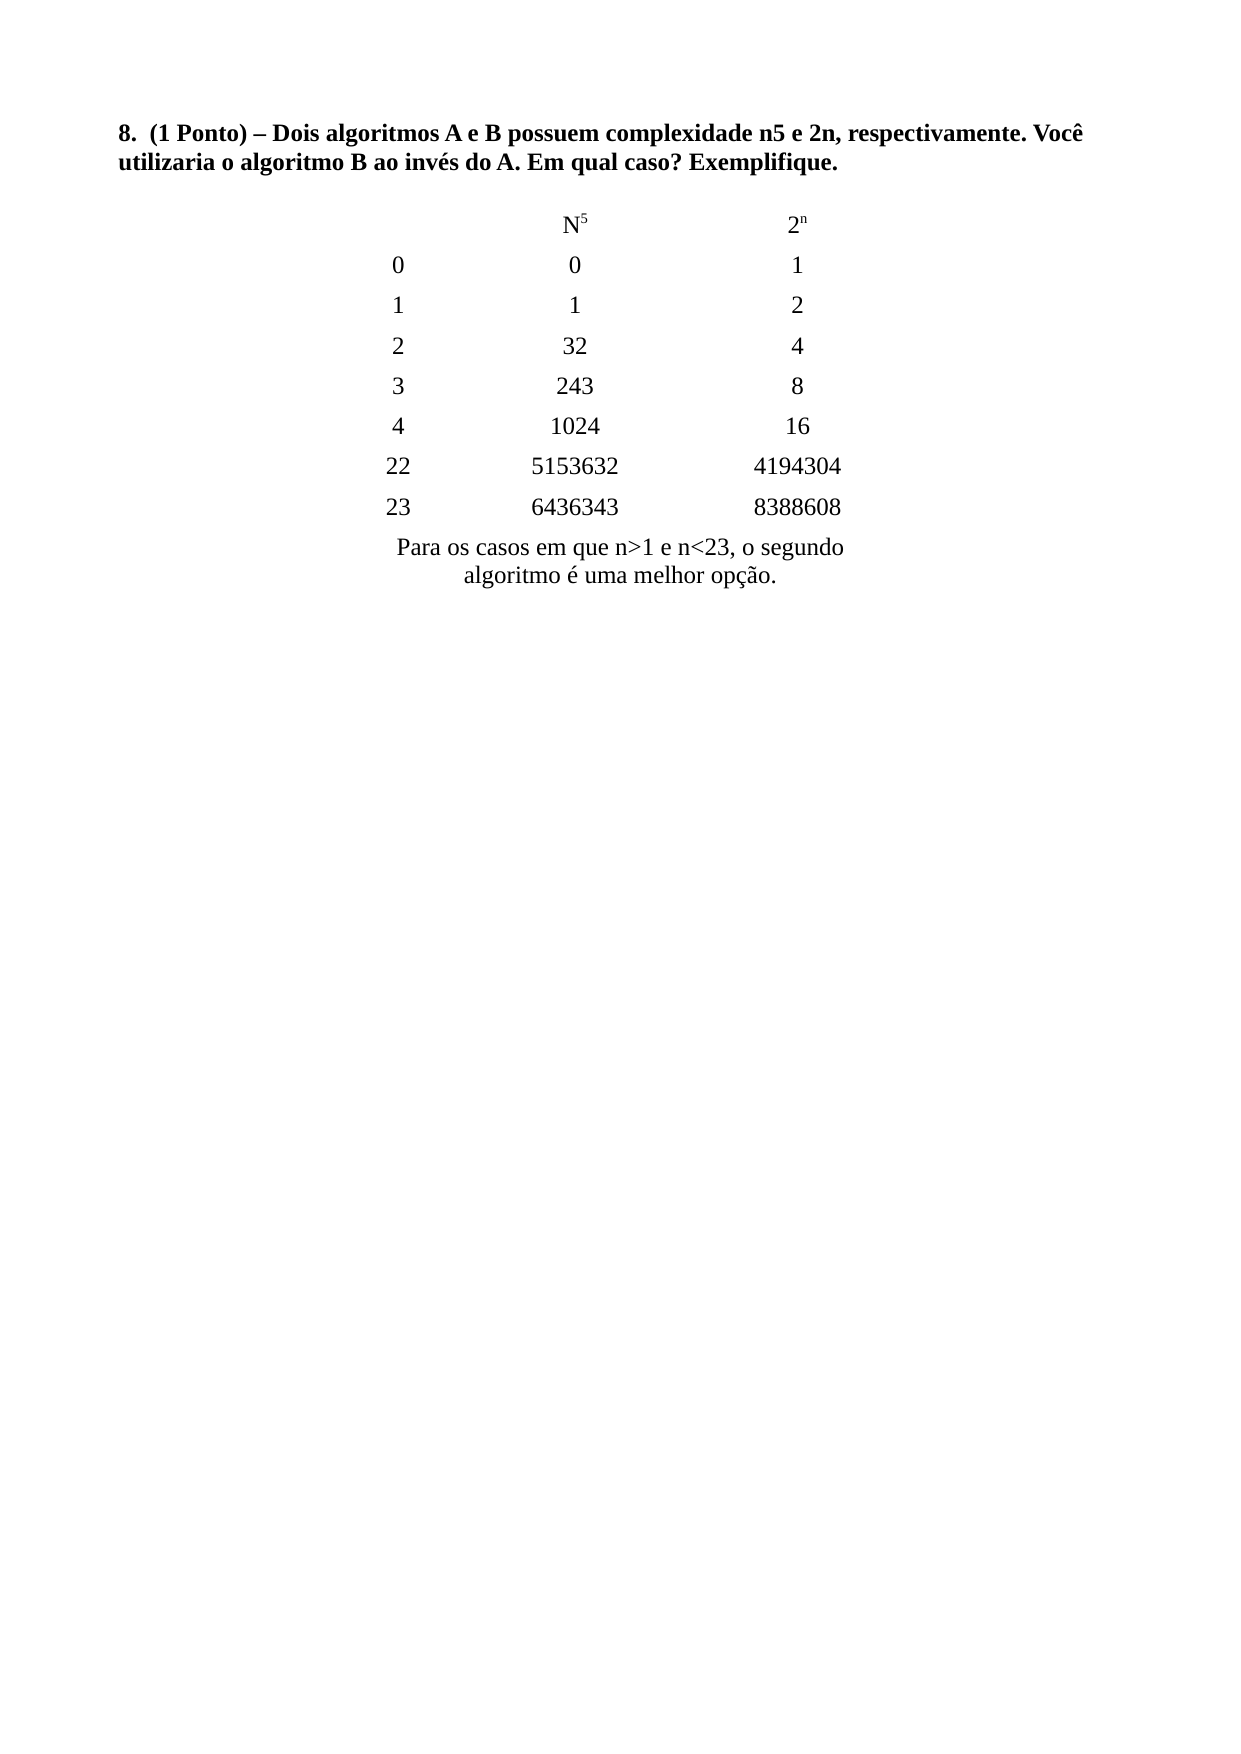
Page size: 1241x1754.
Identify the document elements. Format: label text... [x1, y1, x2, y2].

table_cell 1 [339, 285, 457, 325]
table_cell 2 [693, 285, 901, 325]
table_header 2n [693, 204, 901, 244]
text 8. (1 Ponto) – Dois algoritmos A e B possuem complexidade n5 e 2n, respectivamente. Você utilizaria o algoritmo B ao invés do A. Em qual caso? Exemplifique. [118, 118, 1122, 176]
table_cell 1 [693, 245, 901, 285]
table_cell 3 [339, 365, 457, 405]
table_cell Para os casos em que n>1 e n<23, o segundo algoritmo é uma melhor opção. [339, 526, 901, 595]
table_cell 6436343 [457, 486, 693, 526]
table_cell 4194304 [693, 446, 901, 486]
table_cell 4 [693, 325, 901, 365]
table_cell 0 [457, 245, 693, 285]
table_cell 4 [339, 405, 457, 446]
table_header N5 [457, 204, 693, 244]
table_cell 1 [457, 285, 693, 325]
table_cell 8 [693, 365, 901, 405]
table_cell 23 [339, 486, 457, 526]
table_cell 32 [457, 325, 693, 365]
table_cell 243 [457, 365, 693, 405]
table_cell 5153632 [457, 446, 693, 486]
table_cell 8388608 [693, 486, 901, 526]
table_cell 16 [693, 405, 901, 446]
table_header [339, 204, 457, 244]
table_cell 1024 [457, 405, 693, 446]
table_cell 0 [339, 245, 457, 285]
table_cell 2 [339, 325, 457, 365]
table_cell 22 [339, 446, 457, 486]
